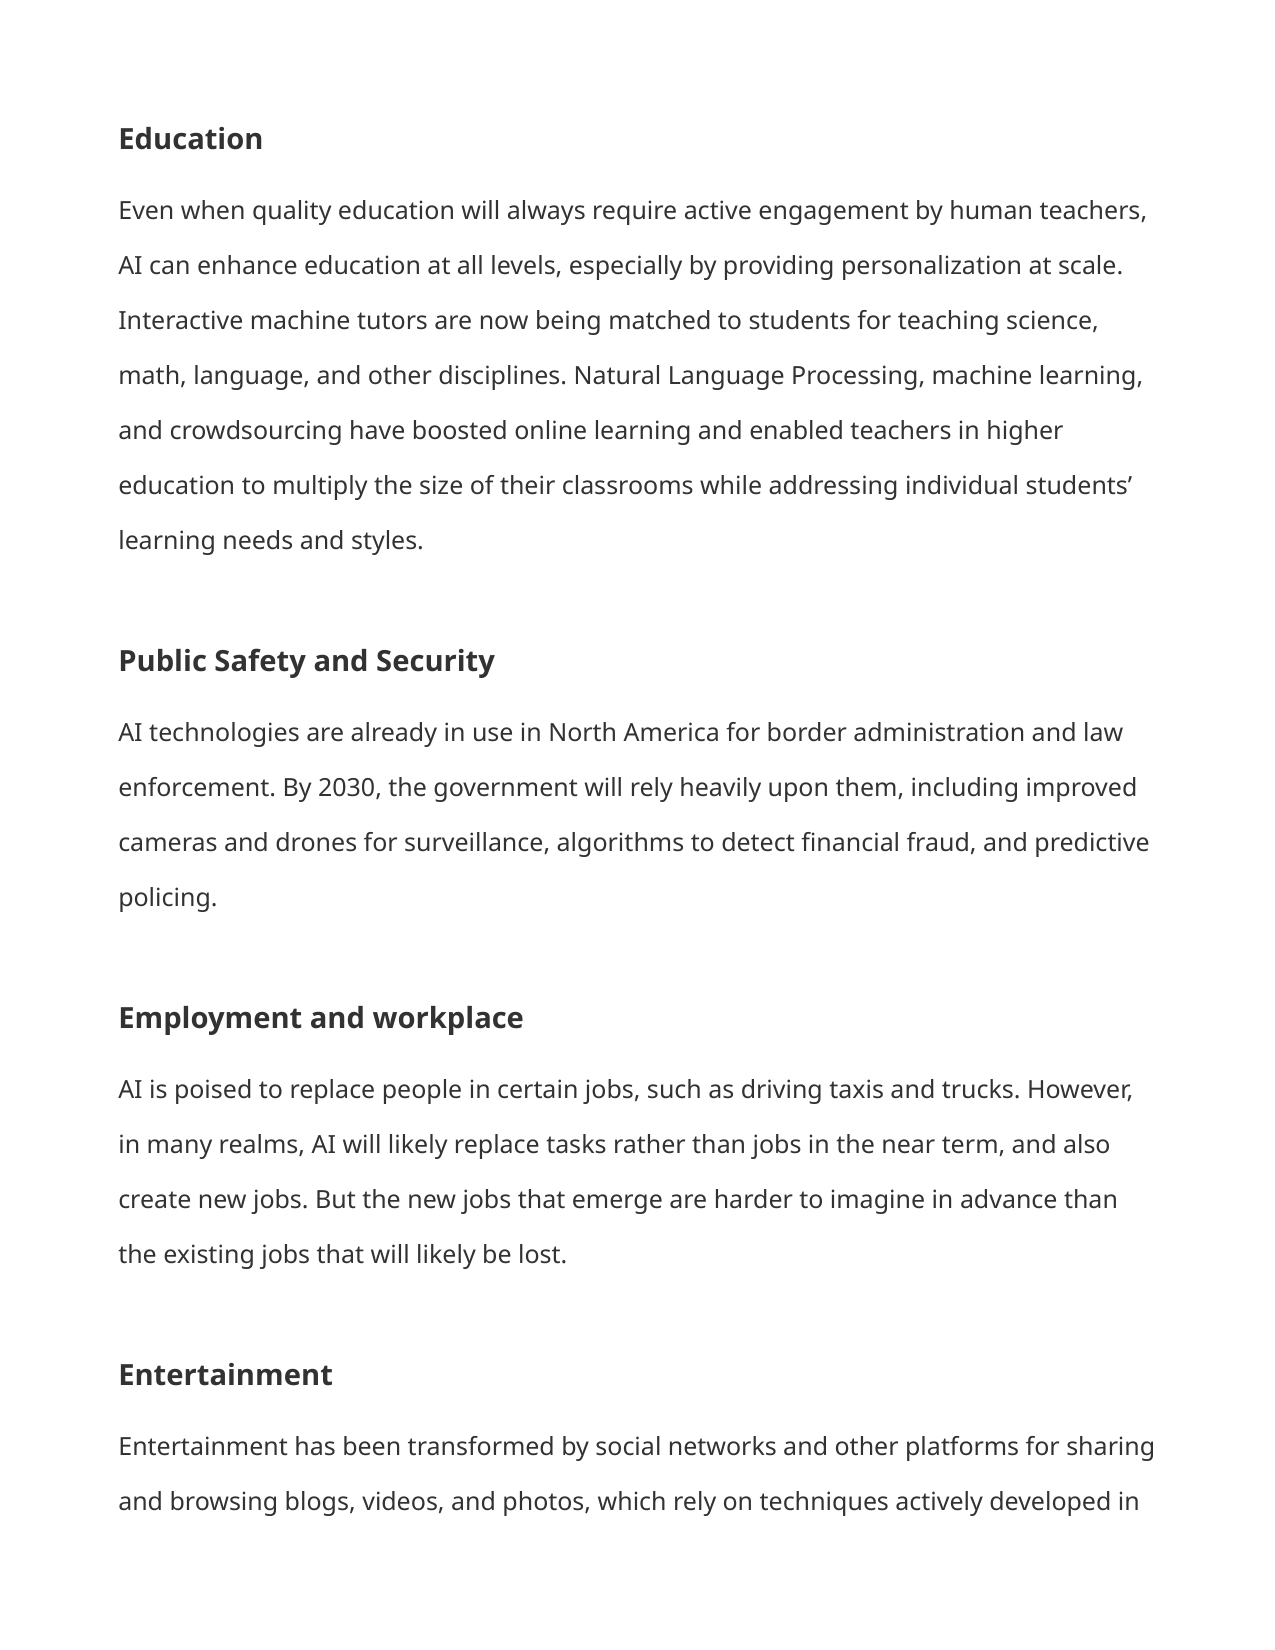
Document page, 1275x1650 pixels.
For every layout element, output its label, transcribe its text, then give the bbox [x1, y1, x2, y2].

subtitle Public Safety and Security [118, 641, 1157, 680]
subtitle Employment and workplace [118, 998, 1157, 1037]
text Entertainment has been transformed by social networks and other platforms for sharing and browsing blogs, videos, and photos, which rely on techniques actively developed in [118, 1429, 1157, 1518]
text Even when quality education will always require active engagement by human teachers, AI can enhance education at all levels, especially by providing personalization at scale. Interactive machine tutors are now being matched to students for teaching science, math, language, and other disciplines. Natural Language Processing, machine learning, and crowdsourcing have boosted online learning and enabled teachers in higher education to multiply the size of their classrooms while addressing individual students’ learning needs and styles. [118, 192, 1157, 557]
subtitle Education [118, 118, 1157, 158]
text AI technologies are already in use in North America for border administration and law enforcement. By 2030, the government will rely heavily upon them, including improved cameras and drones for surveillance, algorithms to detect financial fraud, and predictive policing. [118, 715, 1157, 914]
text AI is poised to replace people in certain jobs, such as driving taxis and trucks. However, in many realms, AI will likely replace tasks rather than jobs in the near term, and also create new jobs. But the new jobs that emerge are harder to imagine in advance than the existing jobs that will likely be lost. [118, 1072, 1157, 1271]
subtitle Entertainment [118, 1355, 1157, 1394]
